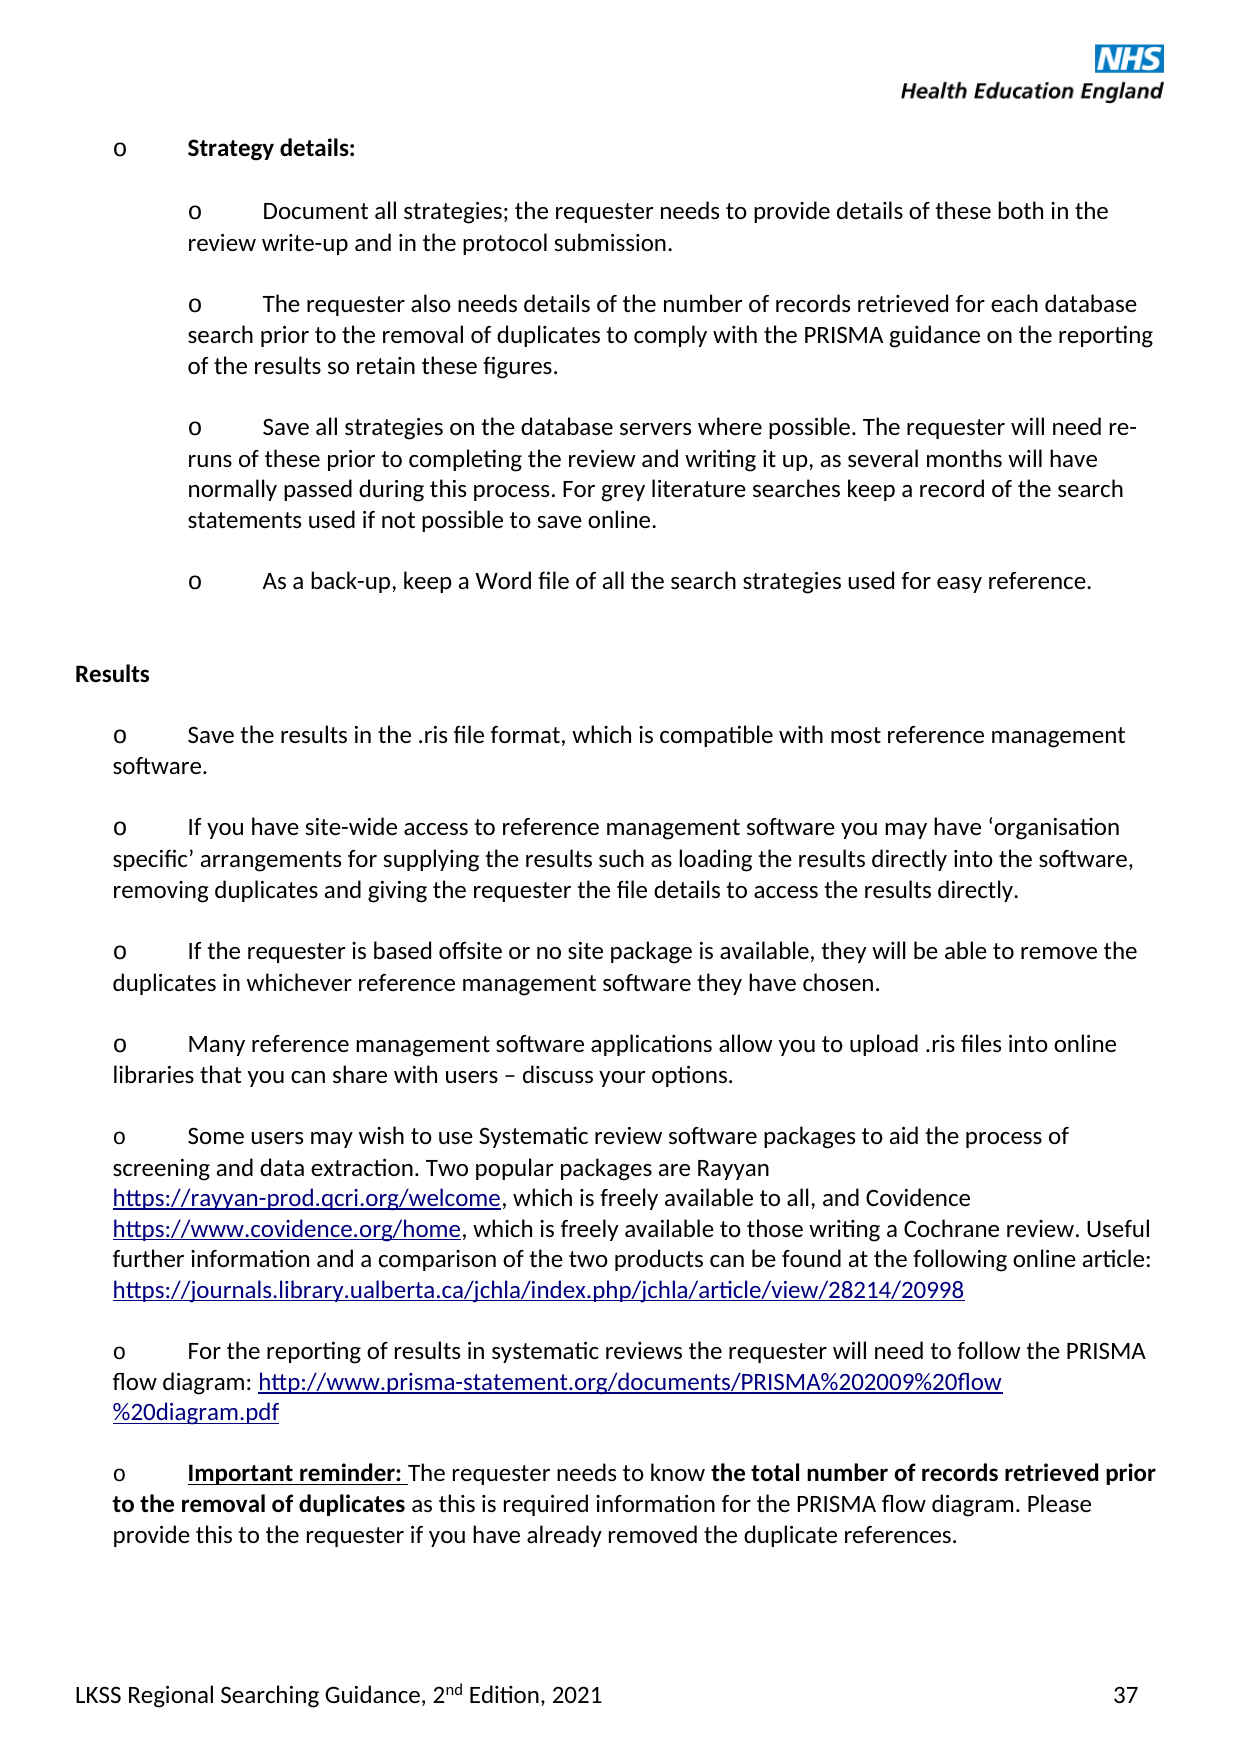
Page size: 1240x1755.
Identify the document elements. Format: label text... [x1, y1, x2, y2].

list Document all strategies; the requester needs to provide details of these both in the review write-up and in the protocol submission. [187, 195, 1164, 257]
list The requester also needs details of the number of records retrieved for each database search prior to the removal of duplicates to comply with the PRISMA guidance on the reporting of the results so retain these figures. [187, 288, 1164, 381]
list Save all strategies on the database servers where possible. The requester will need re-runs of these prior to completing the review and writing it up, as several months will have normally passed during this process. For grey literature searches keep a record of the search statements used if not possible to save online. [187, 411, 1164, 534]
list Some users may wish to use Systematic review software packages to aid the process of screening and data extraction. Two popular packages are Rayyan https://rayyan-prod.qcri.org/welcome, which is freely available to all, and Covidence https://www.covidence.org/home, which is freely available to those writing a Cochrane review. Useful further information and a comparison of the two products can be found at the following online article: https://journals.library.ualberta.ca/jchla/index.php/jchla/article/view/28214/20998 [112, 1121, 1164, 1304]
list If the requester is based offsite or no site package is available, they will be able to remove the duplicates in whichever reference management software they have chosen. [112, 935, 1164, 997]
list Strategy details: [112, 133, 1164, 164]
list Many reference management software applications allow you to upload .ris files into online libraries that you can share with users – discuss your options. [112, 1028, 1164, 1090]
list If you have site-wide access to reference management software you may have ‘organisation specific’ arrangements for supplying the results such as loading the results directly into the software, removing duplicates and giving the requester the file details to access the results directly. [112, 812, 1164, 904]
list For the reporting of results in systematic reviews the requester will need to follow the PRISMA flow diagram: http://www.prisma-statement.org/documents/PRISMA%202009%20flow%20diagram.pdf [112, 1335, 1164, 1427]
list As a back-up, keep a Word file of all the search strategies used for easy reference. [187, 565, 1164, 597]
text Results [75, 658, 1164, 688]
list Important reminder: The requester needs to know the total number of records retrieved prior to the removal of duplicates as this is required information for the PRISMA flow diagram. Please provide this to the requester if you have already removed the duplicate references. [112, 1457, 1164, 1550]
list Save the results in the .ris file format, which is compatible with most reference management software. [112, 719, 1164, 781]
